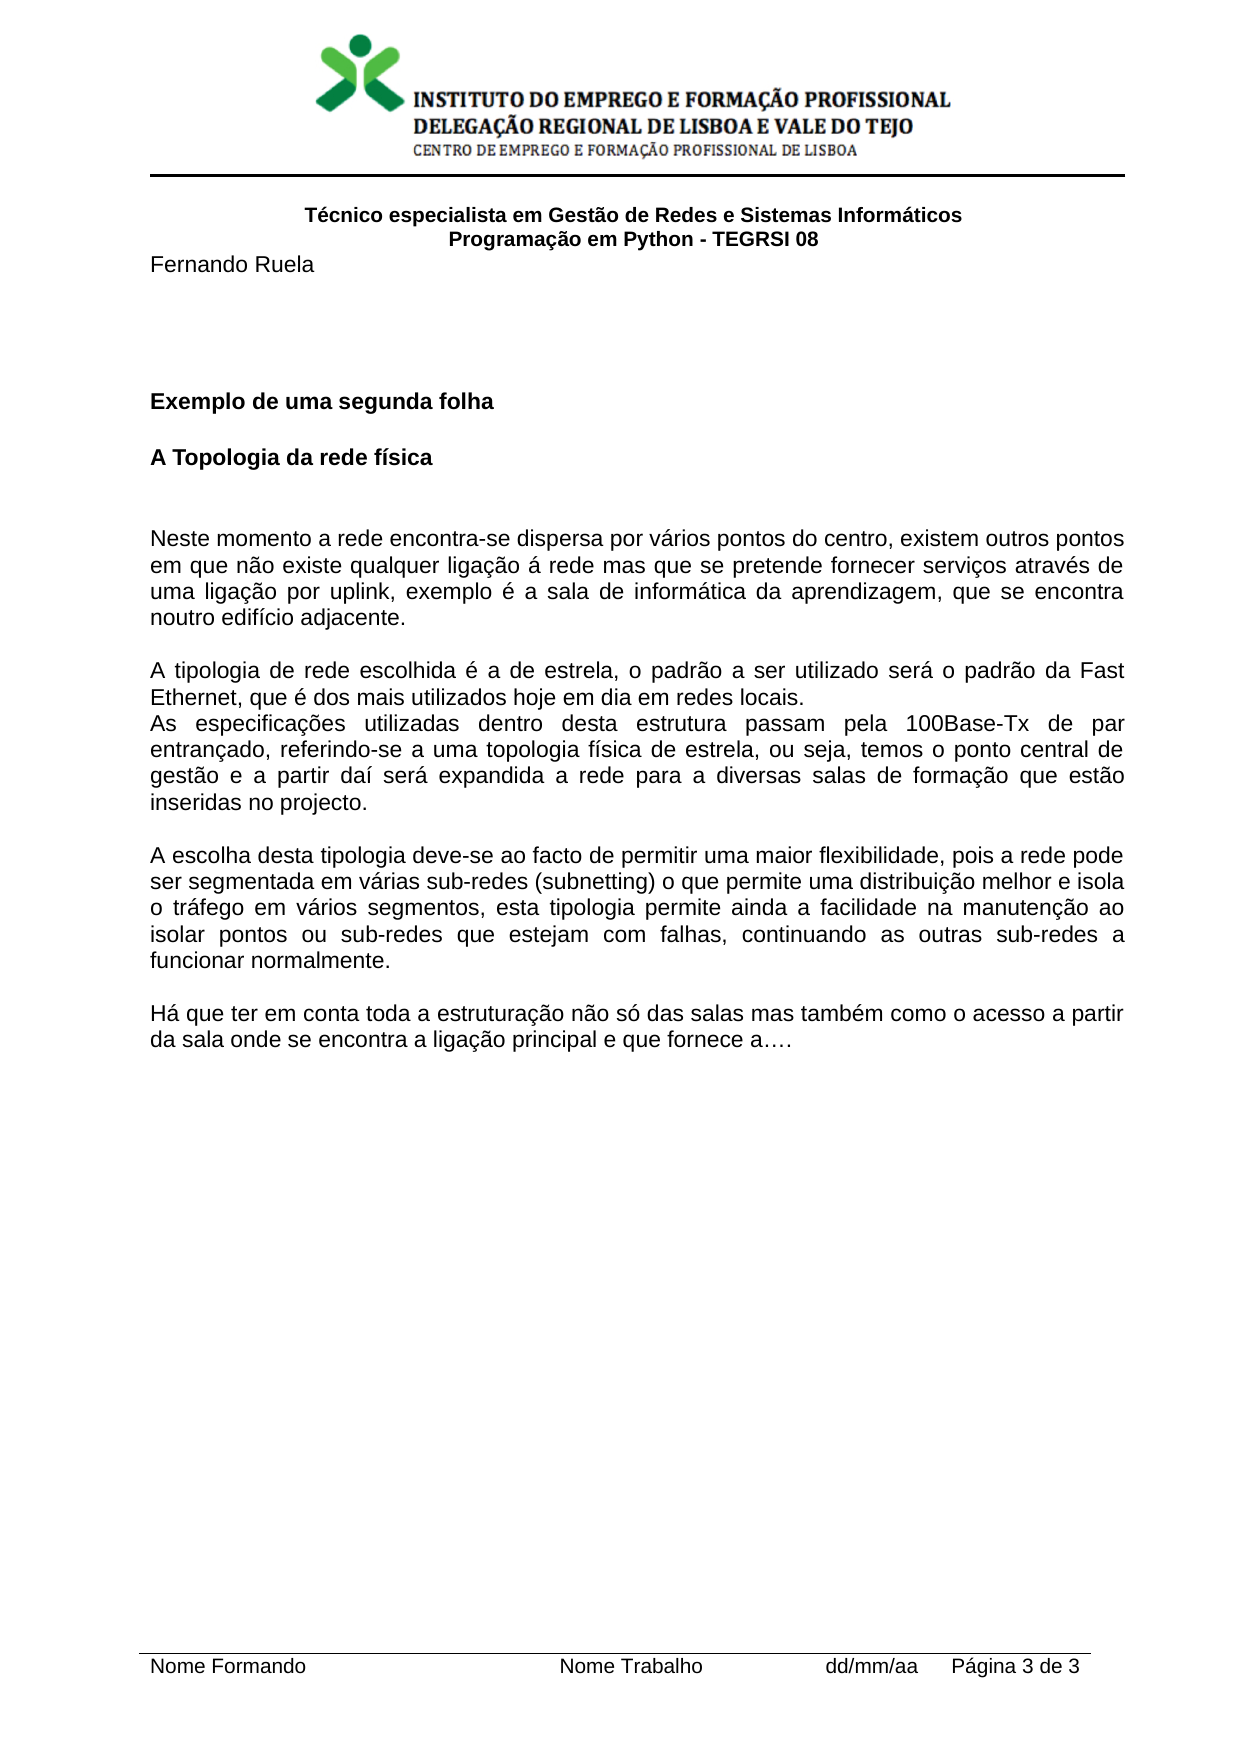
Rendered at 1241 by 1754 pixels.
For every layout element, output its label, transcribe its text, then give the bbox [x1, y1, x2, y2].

text A escolha desta tipologia deve-se ao facto de permitir uma maior flexibilidade, pois a rede pode ser segmentada em várias sub-redes (subnetting) o que permite uma distribuição melhor e isola o tráfego em vários segmentos, esta tipologia permite ainda a facilidade na manutenção ao isolar pontos ou sub-redes que estejam com falhas, continuando as outras sub-redes a funcionar normalmente. [150, 842, 1125, 973]
text Neste momento a rede encontra-se dispersa por vários pontos do centro, existem outros pontos em que não existe qualquer ligação á rede mas que se pretende fornecer serviços através de uma ligação por uplink, exemplo é a sala de informática da aprendizagem, que se encontra noutro edifício adjacente. [150, 525, 1125, 631]
subtitle Exemplo de uma segunda folha [150, 388, 1125, 414]
text Fernando Ruela [150, 251, 1125, 277]
picture [296, 15, 979, 173]
text A tipologia de rede escolhida é a de estrela, o padrão a ser utilizado será o padrão da Fast Ethernet, que é dos mais utilizados hoje em dia em redes locais. [150, 657, 1125, 710]
text As especificações utilizadas dentro desta estrutura passam pela 100Base-Tx de par entrançado, referindo-se a uma topologia física de estrela, ou seja, temos o ponto central de gestão e a partir daí será expandida a rede para a diversas salas de formação que estão inseridas no projecto. [150, 710, 1125, 815]
subtitle A Topologia da rede física [150, 443, 1125, 470]
text Há que ter em conta toda a estruturação não só das salas mas também como o acesso a partir da sala onde se encontra a ligação principal e que fornece a…. [150, 1000, 1125, 1052]
